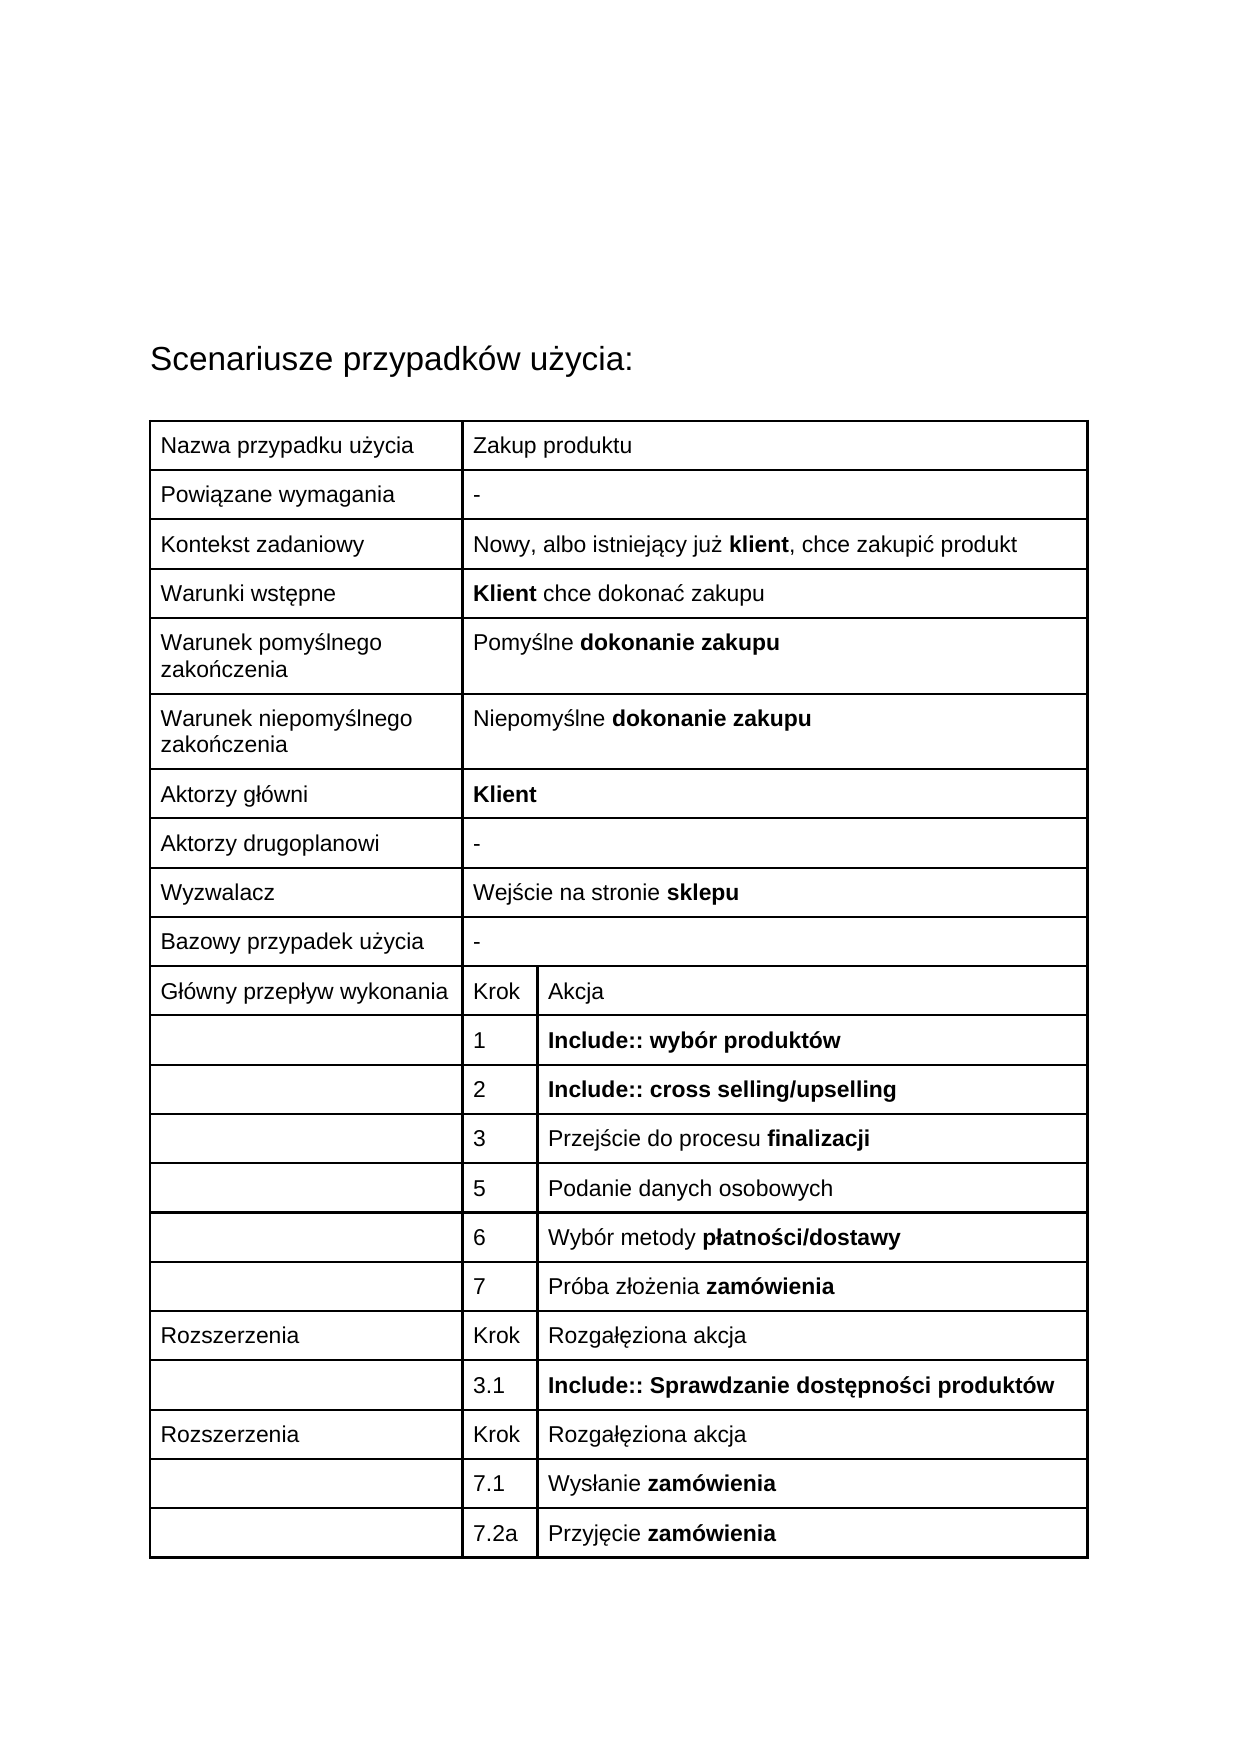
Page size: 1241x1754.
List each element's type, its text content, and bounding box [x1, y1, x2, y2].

table_cell Wybór metody płatności/dostawy [539, 1214, 1086, 1261]
table_cell Warunek pomyślnego zakończenia [151, 619, 461, 692]
table_cell Rozszerzenia [151, 1411, 461, 1458]
table_cell Rozszerzenia [151, 1312, 461, 1359]
table_cell 3.1 [464, 1361, 536, 1408]
table_header Nazwa przypadku użycia [151, 422, 461, 469]
table_cell - [464, 471, 1086, 518]
table_cell Include:: Sprawdzanie dostępności produktów [539, 1361, 1086, 1408]
table_cell Warunek niepomyślnego zakończenia [151, 695, 461, 768]
table_cell Krok [464, 1312, 536, 1359]
table_cell Powiązane wymagania [151, 471, 461, 518]
table_header Zakup produktu [464, 422, 1086, 469]
table_cell Podanie danych osobowych [539, 1164, 1086, 1211]
table_cell Wysłanie zamówienia [539, 1460, 1086, 1507]
table_cell [151, 1066, 461, 1113]
table_cell [151, 1460, 461, 1507]
table_cell Pomyślne dokonanie zakupu [464, 619, 1086, 692]
table_cell Krok [464, 1411, 536, 1458]
table_cell Aktorzy główni [151, 770, 461, 817]
table_cell [151, 1016, 461, 1064]
table_cell 5 [464, 1164, 536, 1211]
table_cell 1 [464, 1016, 536, 1064]
table_cell [151, 1263, 461, 1310]
table_cell Główny przepływ wykonania [151, 967, 461, 1014]
table_cell [151, 1214, 461, 1261]
table_cell [151, 1361, 461, 1408]
table_cell Bazowy przypadek użycia [151, 918, 461, 965]
table_cell Akcja [539, 967, 1086, 1014]
table_cell Rozgałęziona akcja [539, 1312, 1086, 1359]
table_cell Include:: cross selling/upselling [539, 1066, 1086, 1113]
table_cell Include:: wybór produktów [539, 1016, 1086, 1064]
table_cell 7.1 [464, 1460, 536, 1507]
table_cell 3 [464, 1115, 536, 1162]
table_cell Warunki wstępne [151, 570, 461, 617]
table_cell Wyzwalacz [151, 869, 461, 916]
table_cell [151, 1115, 461, 1162]
table_cell Próba złożenia zamówienia [539, 1263, 1086, 1310]
table_cell - [464, 918, 1086, 965]
table_cell Wejście na stronie sklepu [464, 869, 1086, 916]
table_cell 7.2a [464, 1509, 536, 1556]
table_cell Przejście do procesu finalizacji [539, 1115, 1086, 1162]
table_cell Kontekst zadaniowy [151, 520, 461, 567]
table_cell Aktorzy drugoplanowi [151, 819, 461, 867]
table_cell Nowy, albo istniejący już klient, chce zakupić produkt [464, 520, 1086, 567]
table_cell [151, 1164, 461, 1211]
table_cell [151, 1509, 461, 1556]
table_cell 2 [464, 1066, 536, 1113]
table_cell 6 [464, 1214, 536, 1261]
subtitle Scenariusze przypadków użycia: [150, 338, 1090, 377]
table_cell 7 [464, 1263, 536, 1310]
table_cell Klient [464, 770, 1086, 817]
table_cell Krok [464, 967, 536, 1014]
table_cell Przyjęcie zamówienia [539, 1509, 1086, 1556]
table_cell - [464, 819, 1086, 867]
table_cell Rozgałęziona akcja [539, 1411, 1086, 1458]
table_cell Niepomyślne dokonanie zakupu [464, 695, 1086, 768]
table_cell Klient chce dokonać zakupu [464, 570, 1086, 617]
